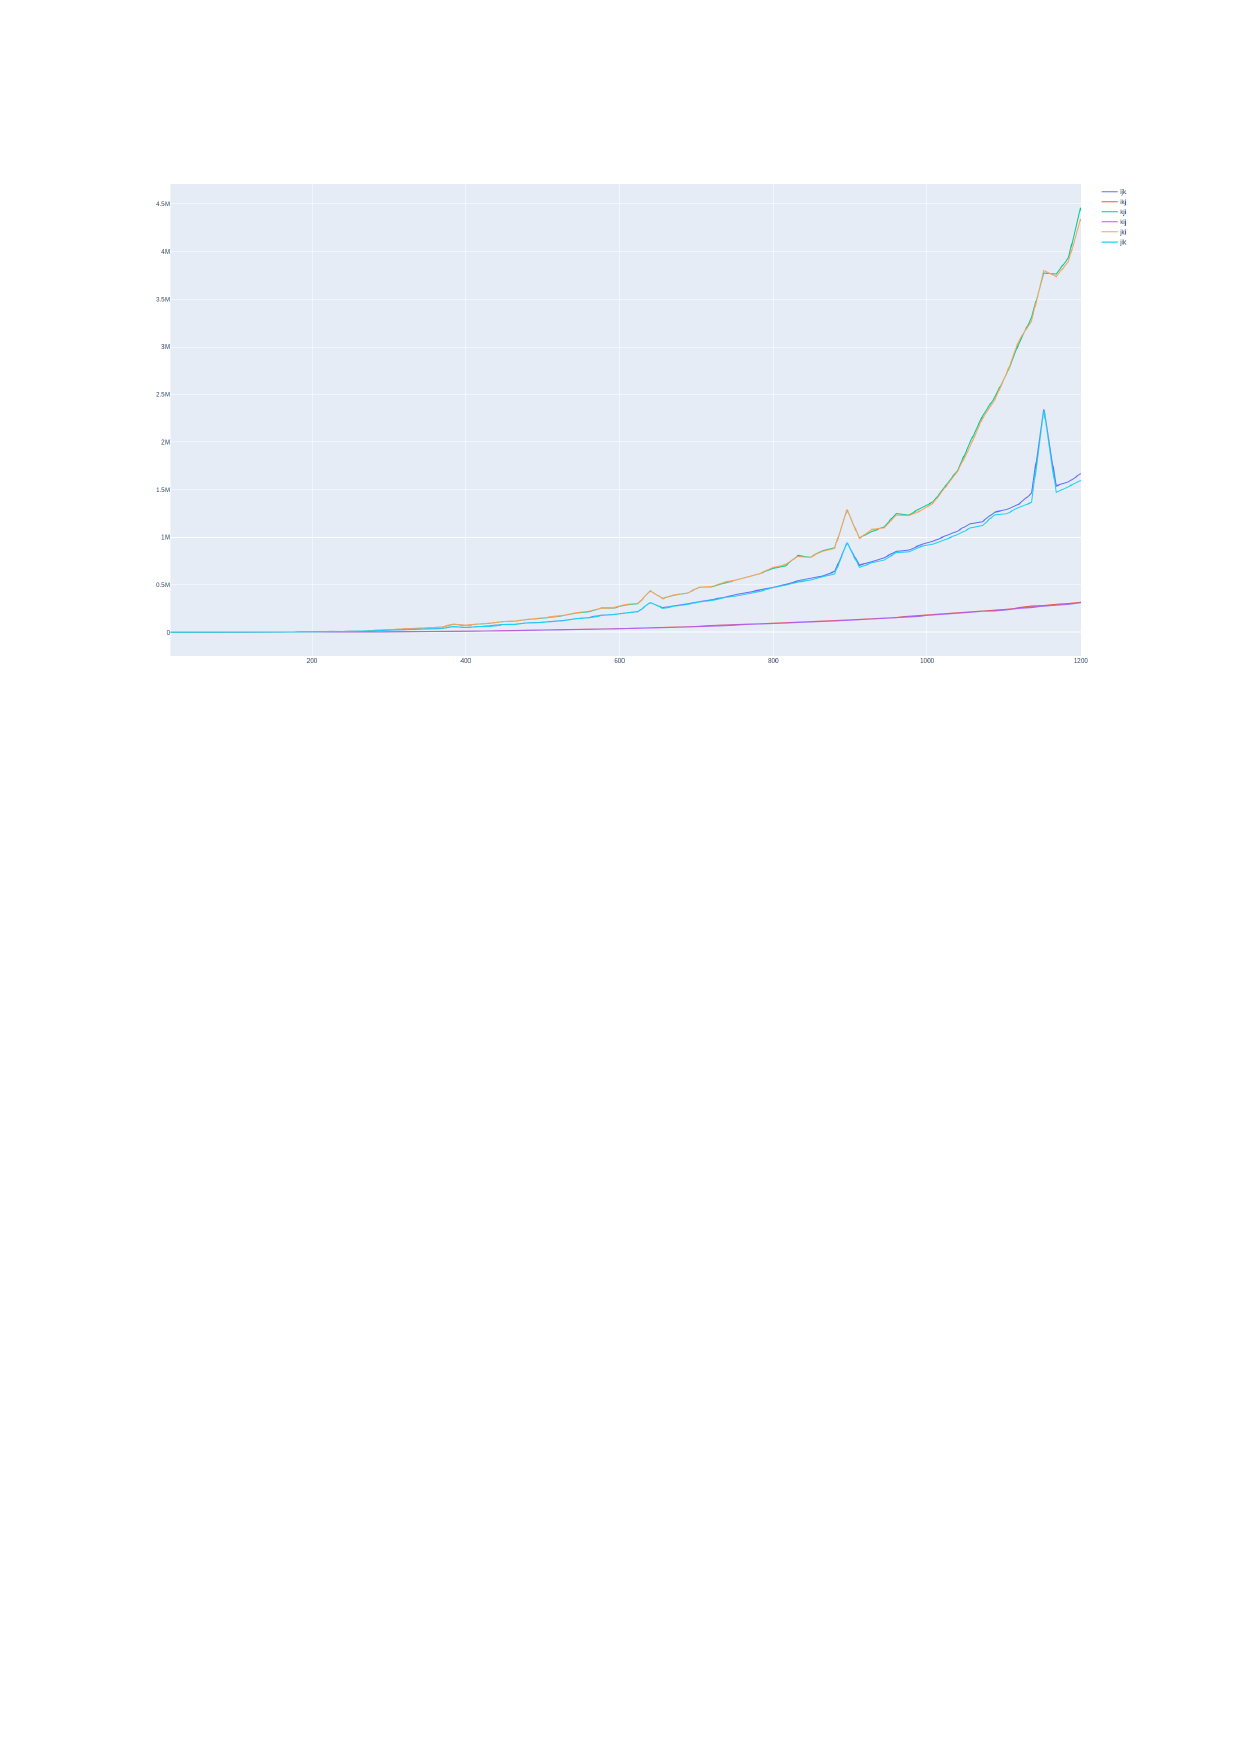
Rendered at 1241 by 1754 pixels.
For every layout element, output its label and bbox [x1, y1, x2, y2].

picture [129, 146, 1134, 686]
